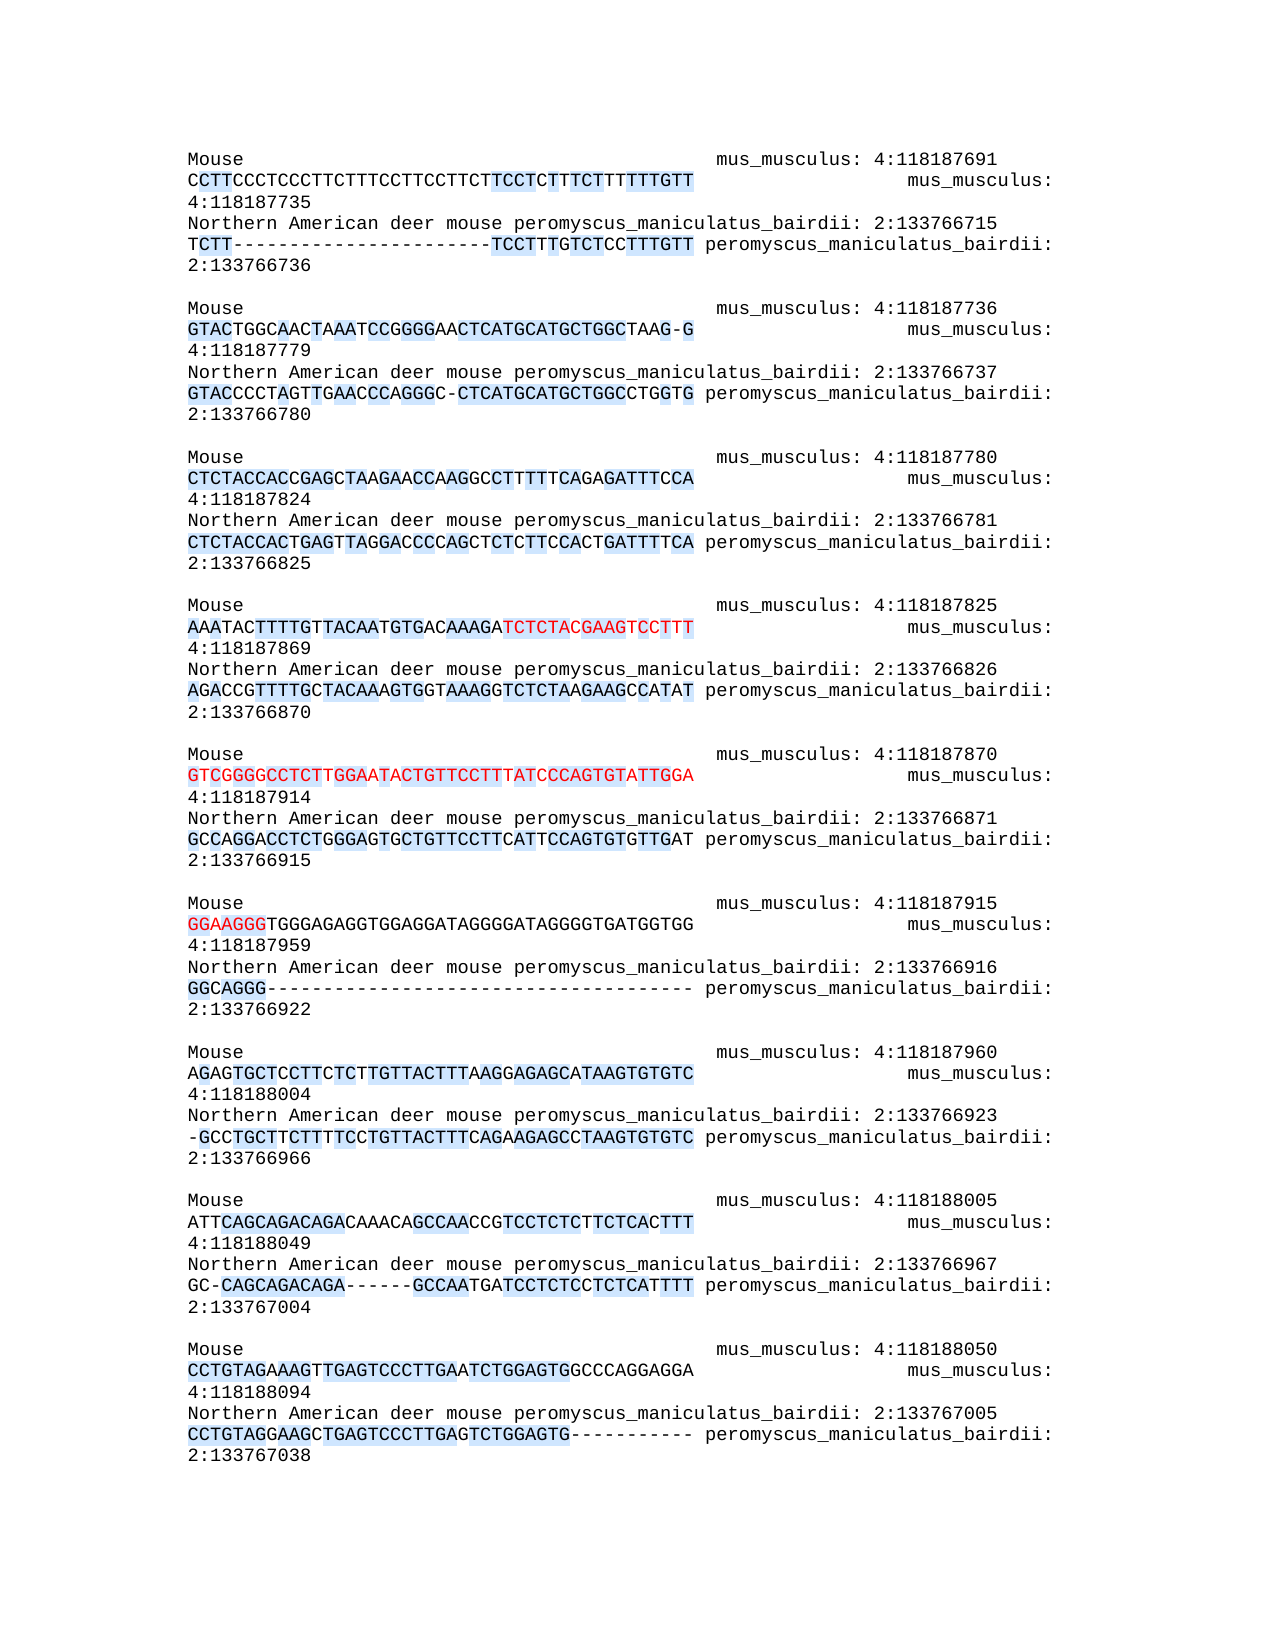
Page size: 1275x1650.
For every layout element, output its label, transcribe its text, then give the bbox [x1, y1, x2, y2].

text Northern American deer mouse peromyscus_maniculatus_bairdii: 2:133766826 AGACCGTTTTGCTACAAAGTGGTAAAGGTCTCTAAGAAGCCATAT peromyscus_maniculatus_bairdii: 2:133766870 [187, 660, 1087, 724]
text Mouse mus_musculus: 4:118188050 CCTGTAGAAAGTTGAGTCCCTTGAATCTGGAGTGGCCCAGGAGGA mus_musculus: 4:118188094 [187, 1340, 1087, 1404]
text Mouse mus_musculus: 4:118188005 ATTCAGCAGACAGACAAACAGCCAACCGTCCTCTCTTCTCACTTT mus_musculus: 4:118188049 [187, 1191, 1087, 1255]
text Mouse mus_musculus: 4:118187915 GGAAGGGTGGGAGAGGTGGAGGATAGGGGATAGGGGTGATGGTGG mus_musculus: 4:118187959 [187, 894, 1087, 957]
text Northern American deer mouse peromyscus_maniculatus_bairdii: 2:133766871 GCCAGGACCTCTGGGAGTGCTGTTCCTTCATTCCAGTGTGTTGAT peromyscus_maniculatus_bairdii: 2:133766915 [187, 809, 1087, 872]
text Mouse mus_musculus: 4:118187691 CCTTCCCTCCCTTCTTTCCTTCCTTCTTCCTCTTTCTTTTTTGTT mus_musculus: 4:118187735 [187, 150, 1087, 214]
text Mouse mus_musculus: 4:118187960 AGAGTGCTCCTTCTCTTGTTACTTTAAGGAGAGCATAAGTGTGTC mus_musculus: 4:118188004 [187, 1042, 1087, 1106]
text Northern American deer mouse peromyscus_maniculatus_bairdii: 2:133767005 CCTGTAGGAAGCTGAGTCCCTTGAGTCTGGAGTG‑‑‑‑‑‑‑‑‑‑‑ peromyscus_maniculatus_bairdii: 2:133767038 [187, 1404, 1087, 1467]
text Northern American deer mouse peromyscus_maniculatus_bairdii: 2:133766737 GTACCCCTAGTTGAACCCAGGGC‑CTCATGCATGCTGGCCTGGTG peromyscus_maniculatus_bairdii: 2:133766780 [187, 362, 1087, 426]
text Northern American deer mouse peromyscus_maniculatus_bairdii: 2:133766923 ‑GCCTGCTTCTTTTCCTGTTACTTTCAGAAGAGCCTAAGTGTGTC peromyscus_maniculatus_bairdii: 2:133766966 [187, 1106, 1087, 1170]
text Northern American deer mouse peromyscus_maniculatus_bairdii: 2:133766967 GC‑CAGCAGACAGA‑‑‑‑‑‑GCCAATGATCCTCTCCTCTCATTTT peromyscus_maniculatus_bairdii: 2:133767004 [187, 1255, 1087, 1319]
text Northern American deer mouse peromyscus_maniculatus_bairdii: 2:133766916 GGCAGGG‑‑‑‑‑‑‑‑‑‑‑‑‑‑‑‑‑‑‑‑‑‑‑‑‑‑‑‑‑‑‑‑‑‑‑‑‑‑ peromyscus_maniculatus_bairdii: 2:133766922 [187, 957, 1087, 1021]
text Northern American deer mouse peromyscus_maniculatus_bairdii: 2:133766781 CTCTACCACTGAGTTAGGACCCCAGCTCTCTTCCACTGATTTTCA peromyscus_maniculatus_bairdii: 2:133766825 [187, 511, 1087, 575]
text Mouse mus_musculus: 4:118187825 AAATACTTTTGTTACAATGTGACAAAGATCTCTACGAAGTCCTTT mus_musculus: 4:118187869 [187, 596, 1087, 660]
text Mouse mus_musculus: 4:118187736 GTACTGGCAACTAAATCCGGGGAACTCATGCATGCTGGCTAAG‑G mus_musculus: 4:118187779 [187, 299, 1087, 362]
text Mouse mus_musculus: 4:118187780 CTCTACCACCGAGCTAAGAACCAAGGCCTTTTTCAGAGATTTCCA mus_musculus: 4:118187824 [187, 447, 1087, 511]
text Mouse mus_musculus: 4:118187870 GTCGGGGCCTCTTGGAATACTGTTCCTTTATCCCAGTGTATTGGA mus_musculus: 4:118187914 [187, 745, 1087, 809]
text Northern American deer mouse peromyscus_maniculatus_bairdii: 2:133766715 TCTT‑‑‑‑‑‑‑‑‑‑‑‑‑‑‑‑‑‑‑‑‑‑‑TCCTTTGTCTCCTTTGTT peromyscus_maniculatus_bairdii: 2:133766736 [187, 214, 1087, 277]
